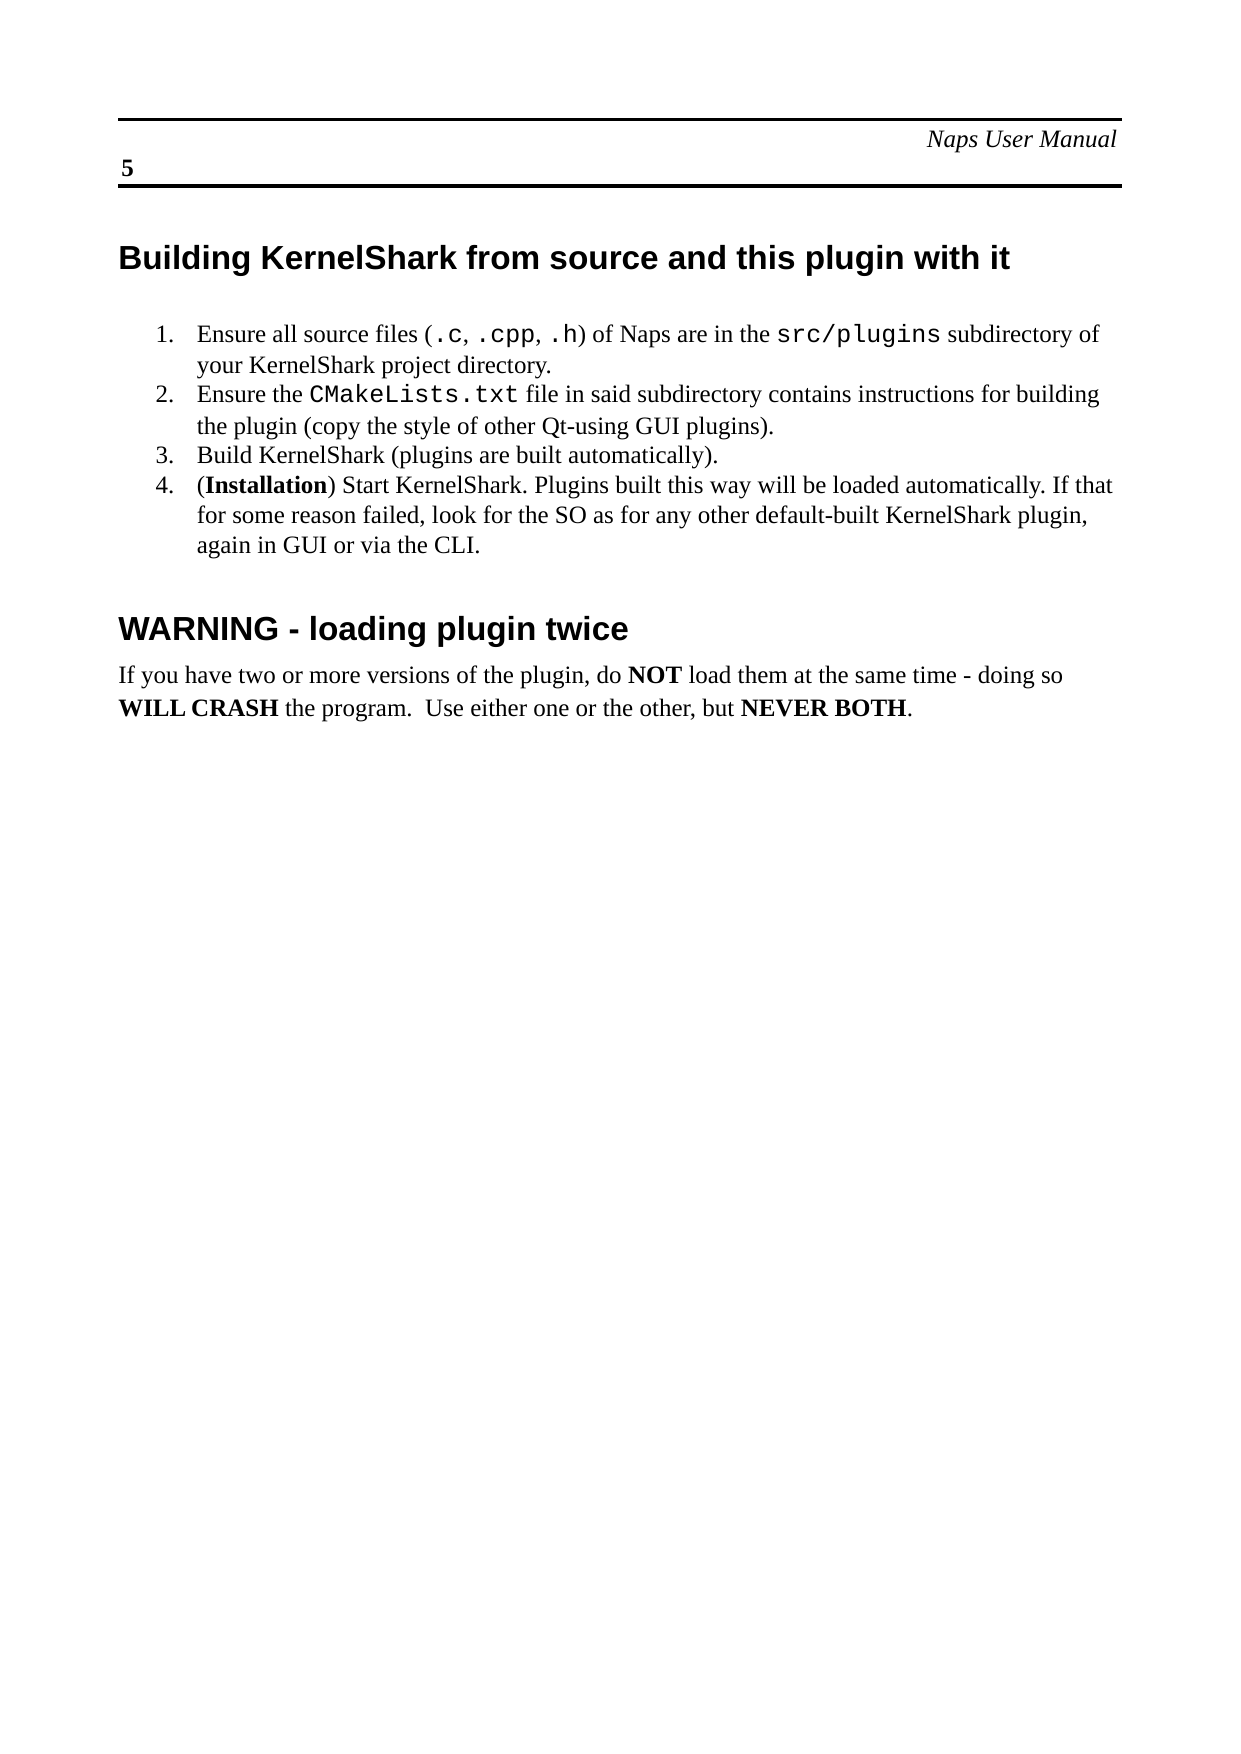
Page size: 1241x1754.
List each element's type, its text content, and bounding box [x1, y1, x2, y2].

list Ensure all source files (.c, .cpp, .h) of Naps are in the src/plugins subdirectory of your KernelShark project directory. [155, 319, 1122, 379]
list Ensure the CMakeLists.txt file in said subdirectory contains instructions for building the plugin (copy the style of other Qt-using GUI plugins). [155, 379, 1122, 440]
subtitle Building KernelShark from source and this plugin with it [118, 238, 1122, 276]
text If you have two or more versions of the plugin, do NOT load them at the same time - doing so WILL CRASH the program. Use either one or the other, but NEVER BOTH. [118, 660, 1122, 722]
subtitle WARNING - loading plugin twice [118, 609, 1122, 647]
list (Installation) Start KernelShark. Plugins built this way will be loaded automatically. If that for some reason failed, look for the SO as for any other default-built KernelShark plugin, again in GUI or via the CLI. [155, 469, 1122, 558]
list Build KernelShark (plugins are built automatically). [155, 440, 1122, 469]
